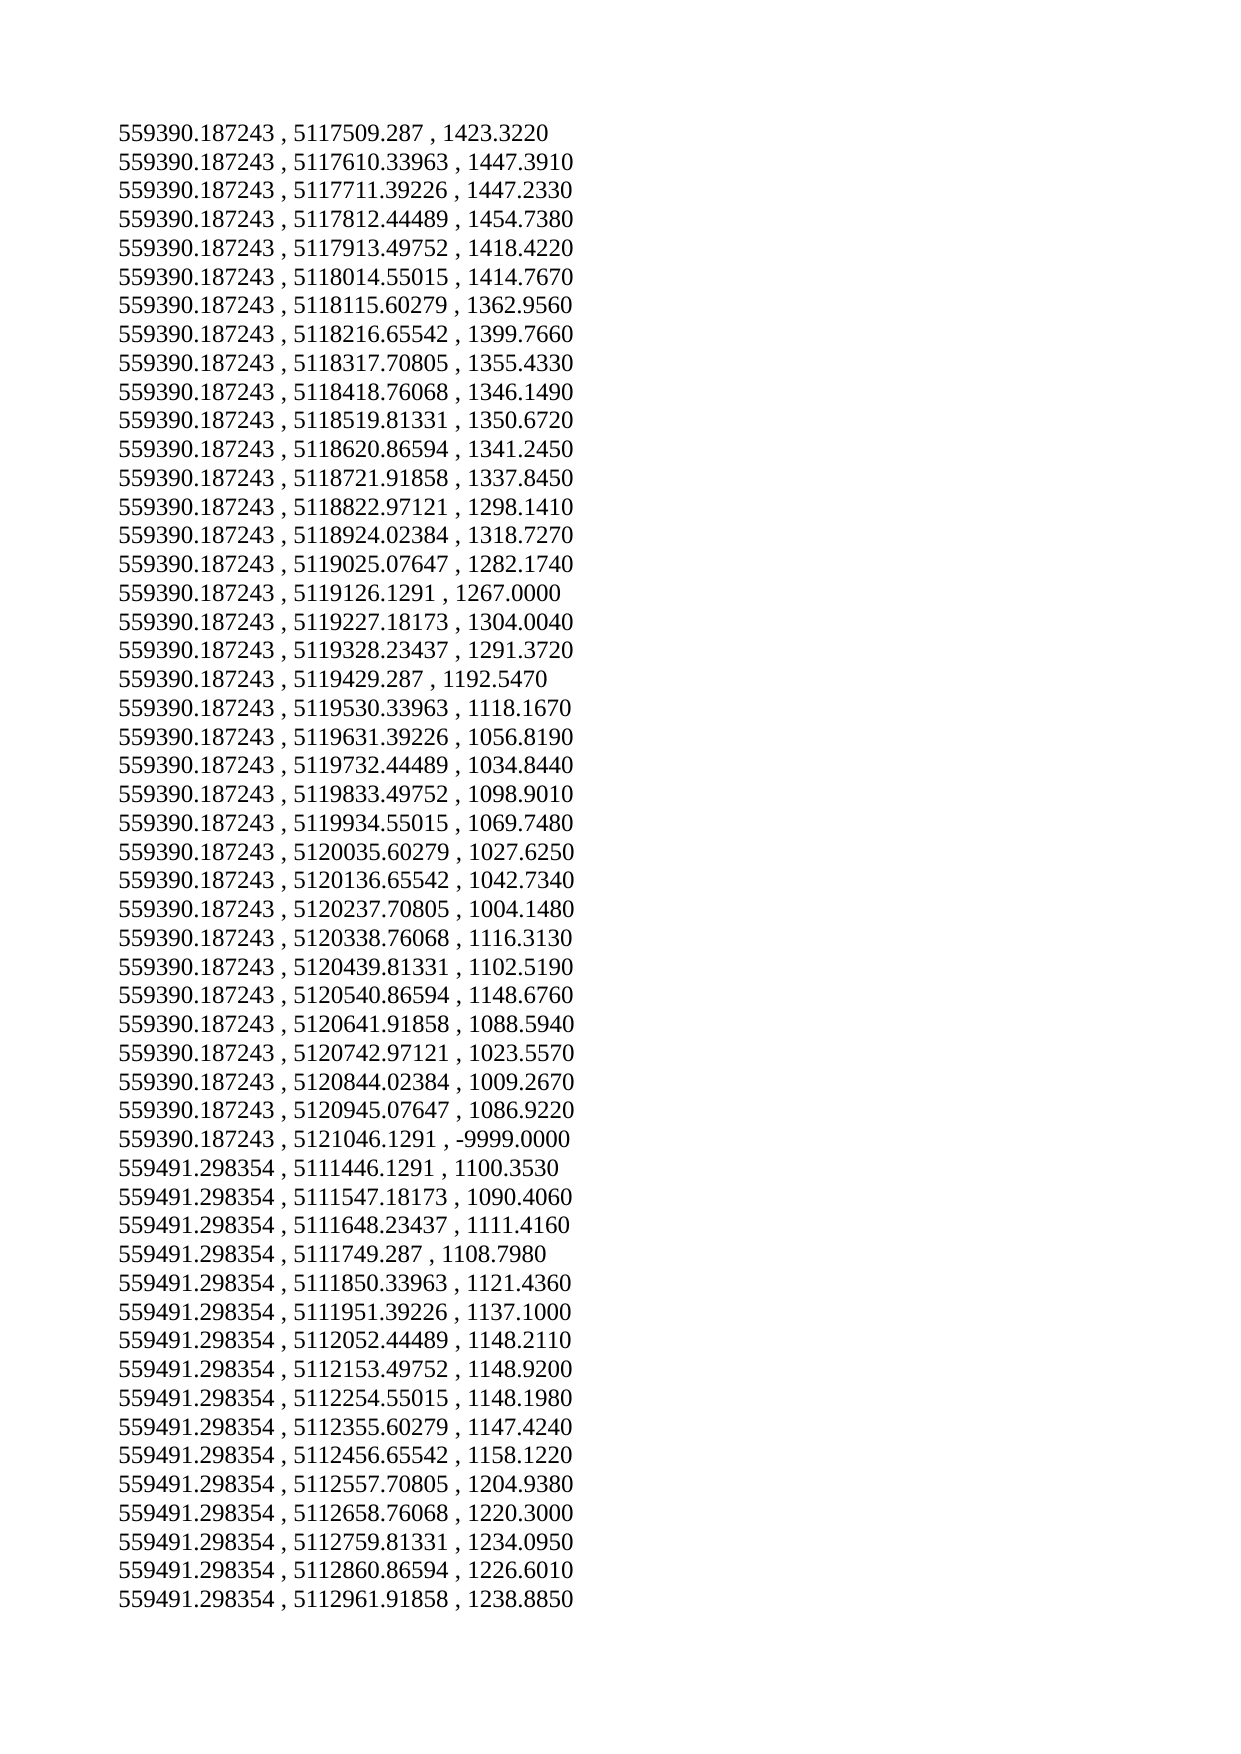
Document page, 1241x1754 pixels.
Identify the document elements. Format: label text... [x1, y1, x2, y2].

text 559390.187243 , 5117913.49752 , 1418.4220 [118, 233, 1122, 262]
text 559390.187243 , 5119732.44489 , 1034.8440 [118, 751, 1122, 779]
text 559491.298354 , 5111547.18173 , 1090.4060 [118, 1182, 1122, 1211]
text 559491.298354 , 5112860.86594 , 1226.6010 [118, 1556, 1122, 1584]
text 559390.187243 , 5117812.44489 , 1454.7380 [118, 204, 1122, 233]
text 559390.187243 , 5119025.07647 , 1282.1740 [118, 549, 1122, 578]
text 559390.187243 , 5119328.23437 , 1291.3720 [118, 636, 1122, 664]
text 559491.298354 , 5112153.49752 , 1148.9200 [118, 1354, 1122, 1383]
text 559390.187243 , 5121046.1291 , -9999.0000 [118, 1124, 1122, 1153]
text 559390.187243 , 5118620.86594 , 1341.2450 [118, 434, 1122, 463]
text 559390.187243 , 5117610.33963 , 1447.3910 [118, 147, 1122, 176]
text 559491.298354 , 5112557.70805 , 1204.9380 [118, 1469, 1122, 1498]
text 559390.187243 , 5118924.02384 , 1318.7270 [118, 521, 1122, 549]
text 559390.187243 , 5120439.81331 , 1102.5190 [118, 952, 1122, 981]
text 559390.187243 , 5119833.49752 , 1098.9010 [118, 779, 1122, 808]
text 559390.187243 , 5120035.60279 , 1027.6250 [118, 837, 1122, 866]
text 559491.298354 , 5112355.60279 , 1147.4240 [118, 1412, 1122, 1441]
text 559390.187243 , 5120540.86594 , 1148.6760 [118, 981, 1122, 1009]
text 559491.298354 , 5111446.1291 , 1100.3530 [118, 1153, 1122, 1182]
text 559491.298354 , 5112961.91858 , 1238.8850 [118, 1584, 1122, 1613]
text 559491.298354 , 5112658.76068 , 1220.3000 [118, 1498, 1122, 1527]
text 559390.187243 , 5119227.18173 , 1304.0040 [118, 607, 1122, 636]
text 559390.187243 , 5117509.287 , 1423.3220 [118, 118, 1122, 147]
text 559390.187243 , 5118519.81331 , 1350.6720 [118, 406, 1122, 434]
text 559491.298354 , 5111951.39226 , 1137.1000 [118, 1297, 1122, 1326]
text 559390.187243 , 5120641.91858 , 1088.5940 [118, 1009, 1122, 1038]
text 559390.187243 , 5119429.287 , 1192.5470 [118, 664, 1122, 693]
text 559491.298354 , 5112052.44489 , 1148.2110 [118, 1326, 1122, 1354]
text 559390.187243 , 5118822.97121 , 1298.1410 [118, 492, 1122, 521]
text 559390.187243 , 5118014.55015 , 1414.7670 [118, 262, 1122, 291]
text 559390.187243 , 5119126.1291 , 1267.0000 [118, 578, 1122, 607]
text 559491.298354 , 5111648.23437 , 1111.4160 [118, 1211, 1122, 1239]
text 559390.187243 , 5117711.39226 , 1447.2330 [118, 176, 1122, 204]
text 559390.187243 , 5119631.39226 , 1056.8190 [118, 722, 1122, 751]
text 559390.187243 , 5118317.70805 , 1355.4330 [118, 348, 1122, 377]
text 559390.187243 , 5118216.65542 , 1399.7660 [118, 319, 1122, 348]
text 559390.187243 , 5120338.76068 , 1116.3130 [118, 923, 1122, 952]
text 559491.298354 , 5112254.55015 , 1148.1980 [118, 1383, 1122, 1412]
text 559390.187243 , 5120844.02384 , 1009.2670 [118, 1067, 1122, 1096]
text 559390.187243 , 5119934.55015 , 1069.7480 [118, 808, 1122, 837]
text 559390.187243 , 5120742.97121 , 1023.5570 [118, 1038, 1122, 1067]
text 559390.187243 , 5118721.91858 , 1337.8450 [118, 463, 1122, 492]
text 559390.187243 , 5120945.07647 , 1086.9220 [118, 1096, 1122, 1124]
text 559491.298354 , 5111850.33963 , 1121.4360 [118, 1268, 1122, 1297]
text 559390.187243 , 5118418.76068 , 1346.1490 [118, 377, 1122, 406]
text 559491.298354 , 5112456.65542 , 1158.1220 [118, 1441, 1122, 1469]
text 559491.298354 , 5112759.81331 , 1234.0950 [118, 1527, 1122, 1556]
text 559491.298354 , 5111749.287 , 1108.7980 [118, 1239, 1122, 1268]
text 559390.187243 , 5118115.60279 , 1362.9560 [118, 291, 1122, 319]
text 559390.187243 , 5120237.70805 , 1004.1480 [118, 894, 1122, 923]
text 559390.187243 , 5120136.65542 , 1042.7340 [118, 866, 1122, 894]
text 559390.187243 , 5119530.33963 , 1118.1670 [118, 693, 1122, 722]
